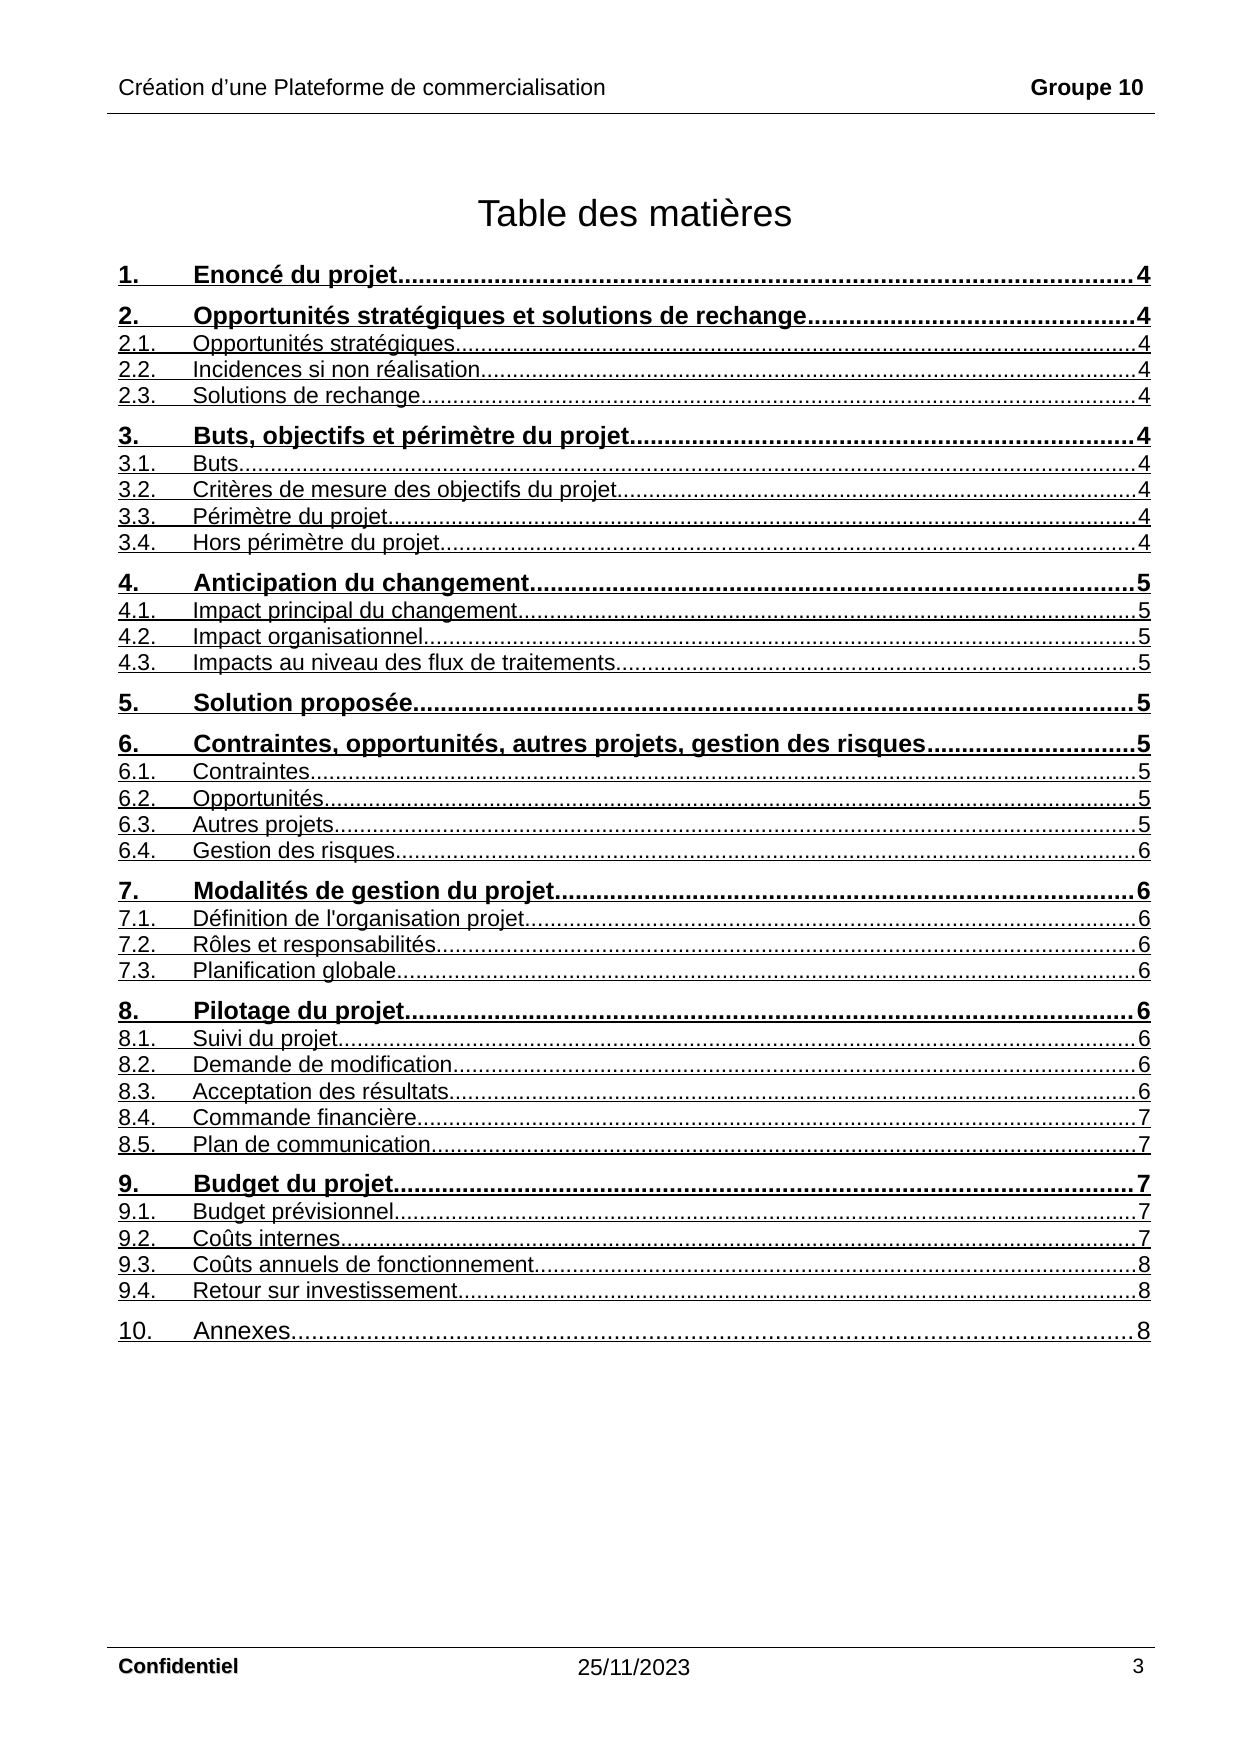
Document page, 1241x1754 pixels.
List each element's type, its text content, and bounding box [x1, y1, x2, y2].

text 9.2. Coûts internes 7 [118, 1224, 1152, 1251]
text 7.1. Définition de l'organisation projet 6 [118, 905, 1152, 931]
text 1. Enoncé du projet 4 [118, 259, 1152, 288]
text 10. Annexes 8 [118, 1316, 1152, 1345]
text 4. Anticipation du changement 5 [118, 568, 1152, 597]
text 8.5. Plan de communication 7 [118, 1131, 1152, 1157]
text Table des matières [118, 191, 1152, 234]
text 2.3. Solutions de rechange 4 [118, 382, 1152, 409]
text 6. Contraintes, opportunités, autres projets, gestion des risques 5 [118, 729, 1152, 758]
text 3.2. Critères de mesure des objectifs du projet 4 [118, 476, 1152, 503]
text 5. Solution proposée 5 [118, 688, 1152, 717]
text 7.3. Planification globale 6 [118, 957, 1152, 984]
text 7.2. Rôles et responsabilités 6 [118, 931, 1152, 957]
text 8.1. Suivi du projet 6 [118, 1025, 1152, 1051]
text 6.3. Autres projets 5 [118, 811, 1152, 837]
text 9.3. Coûts annuels de fonctionnement 8 [118, 1251, 1152, 1277]
text 8. Pilotage du projet 6 [118, 996, 1152, 1025]
text 8.3. Acceptation des résultats 6 [118, 1078, 1152, 1104]
text 6.1. Contraintes 5 [118, 758, 1152, 784]
text 9. Budget du projet 7 [118, 1169, 1152, 1198]
text 4.1. Impact principal du changement 5 [118, 597, 1152, 623]
text 3. Buts, objectifs et périmètre du projet 4 [118, 421, 1152, 450]
text 7. Modalités de gestion du projet 6 [118, 876, 1152, 905]
text 9.1. Budget prévisionnel 7 [118, 1198, 1152, 1224]
text 6.4. Gestion des risques 6 [118, 837, 1152, 863]
text 3.1. Buts 4 [118, 450, 1152, 476]
text 8.4. Commande financière 7 [118, 1104, 1152, 1131]
text 6.2. Opportunités 5 [118, 784, 1152, 811]
text 3.4. Hors périmètre du projet 4 [118, 529, 1152, 555]
text 9.4. Retour sur investissement 8 [118, 1277, 1152, 1303]
text 3.3. Périmètre du projet 4 [118, 503, 1152, 529]
text 2.2. Incidences si non réalisation 4 [118, 356, 1152, 382]
text 2.1. Opportunités stratégiques 4 [118, 329, 1152, 356]
text 8.2. Demande de modification 6 [118, 1051, 1152, 1078]
text 2. Opportunités stratégiques et solutions de rechange 4 [118, 301, 1152, 329]
text 4.3. Impacts au niveau des flux de traitements 5 [118, 649, 1152, 676]
text 4.2. Impact organisationnel 5 [118, 623, 1152, 649]
